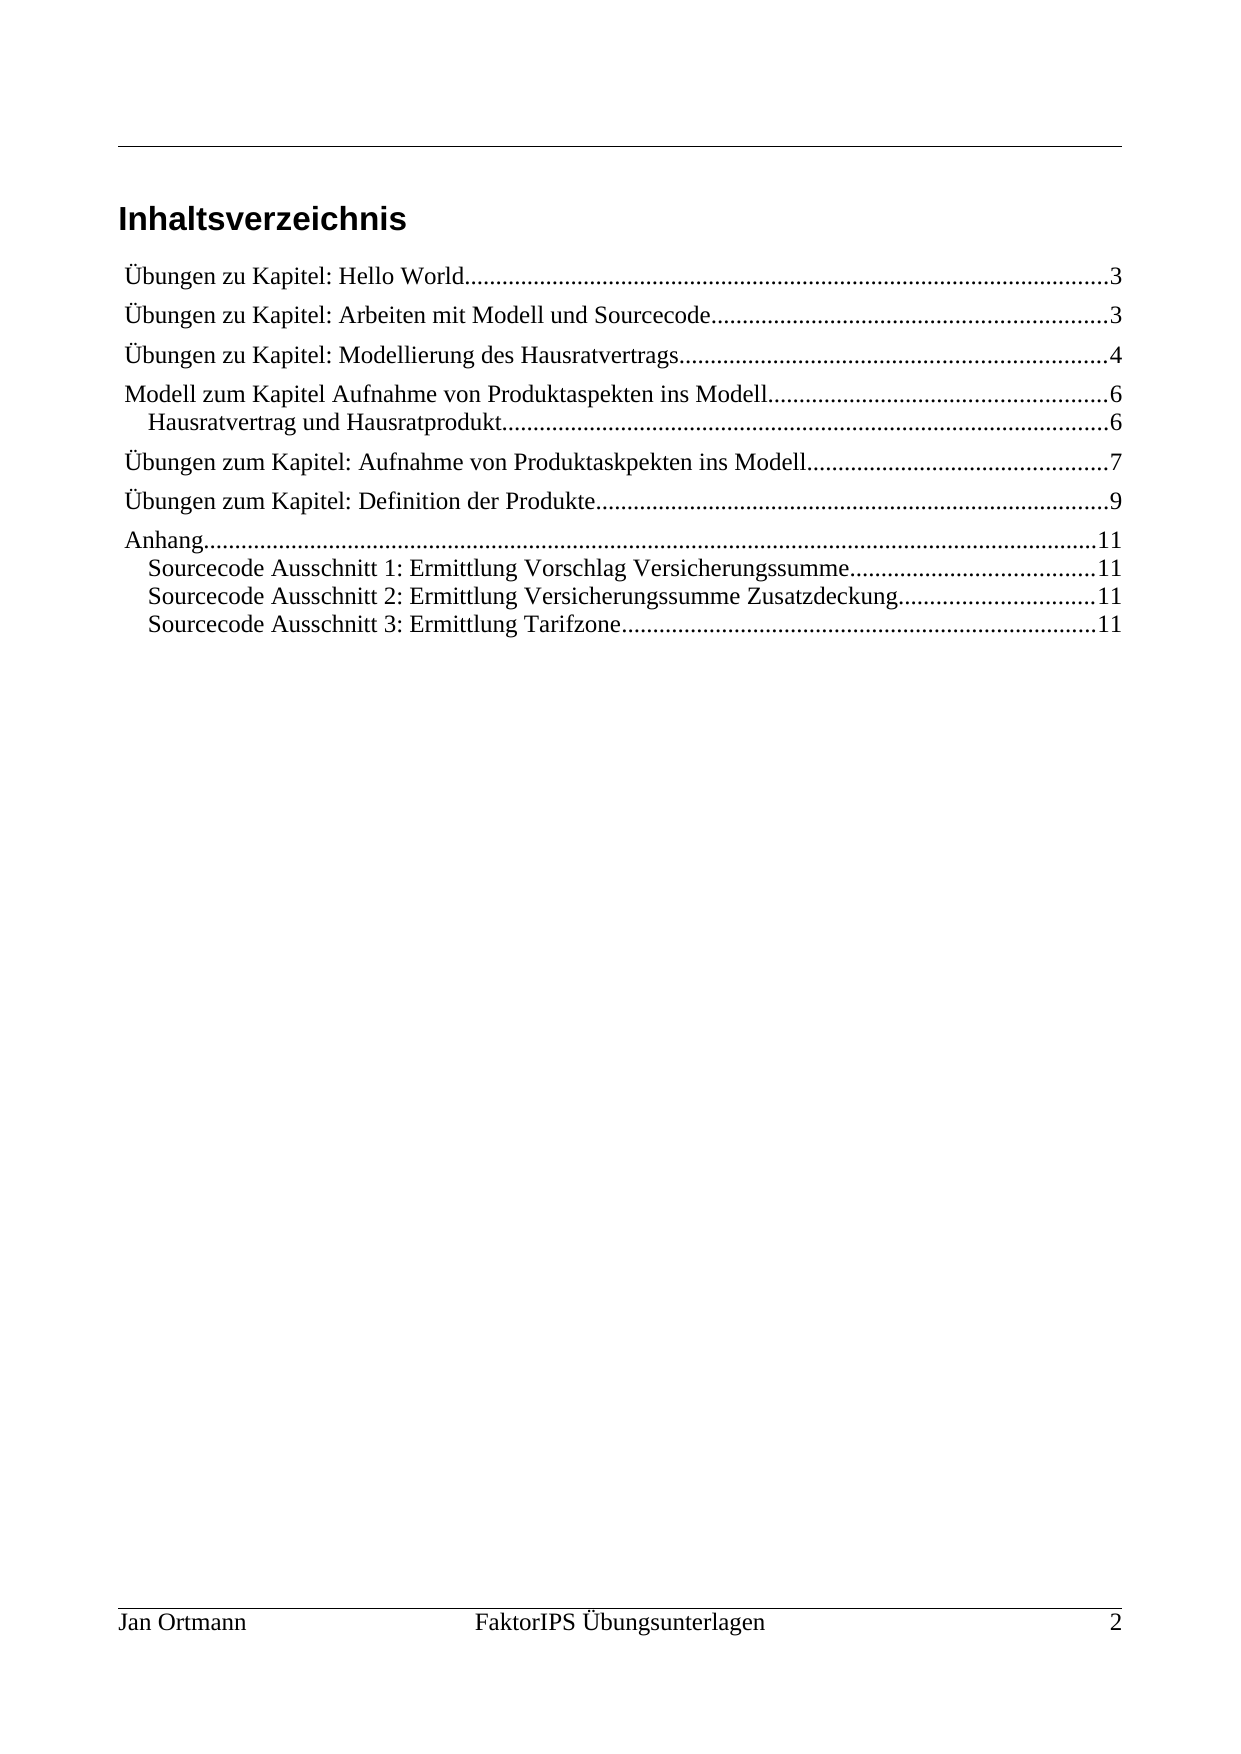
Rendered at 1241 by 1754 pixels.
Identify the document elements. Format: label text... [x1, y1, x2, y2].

text Modell zum Kapitel Aufnahme von Produktaspekten ins Modell 6 [124, 380, 1122, 408]
text Übungen zu Kapitel: Arbeiten mit Modell und Sourcecode 3 [124, 301, 1122, 329]
text Hausratvertrag und Hausratprodukt 6 [148, 408, 1122, 436]
text Übungen zum Kapitel: Aufnahme von Produktaskpekten ins Modell 7 [124, 448, 1122, 475]
text Übungen zum Kapitel: Definition der Produkte 9 [124, 487, 1122, 515]
text Übungen zu Kapitel: Modellierung des Hausratvertrags 4 [124, 341, 1122, 369]
subtitle Inhaltsverzeichnis [118, 200, 1122, 238]
text Sourcecode Ausschnitt 2: Ermittlung Versicherungssumme Zusatzdeckung 11 [148, 582, 1122, 610]
text Übungen zu Kapitel: Hello World 3 [124, 262, 1122, 290]
text Sourcecode Ausschnitt 1: Ermittlung Vorschlag Versicherungssumme 11 [148, 554, 1122, 582]
text Sourcecode Ausschnitt 3: Ermittlung Tarifzone 11 [148, 610, 1122, 637]
text Anhang 11 [124, 527, 1122, 554]
